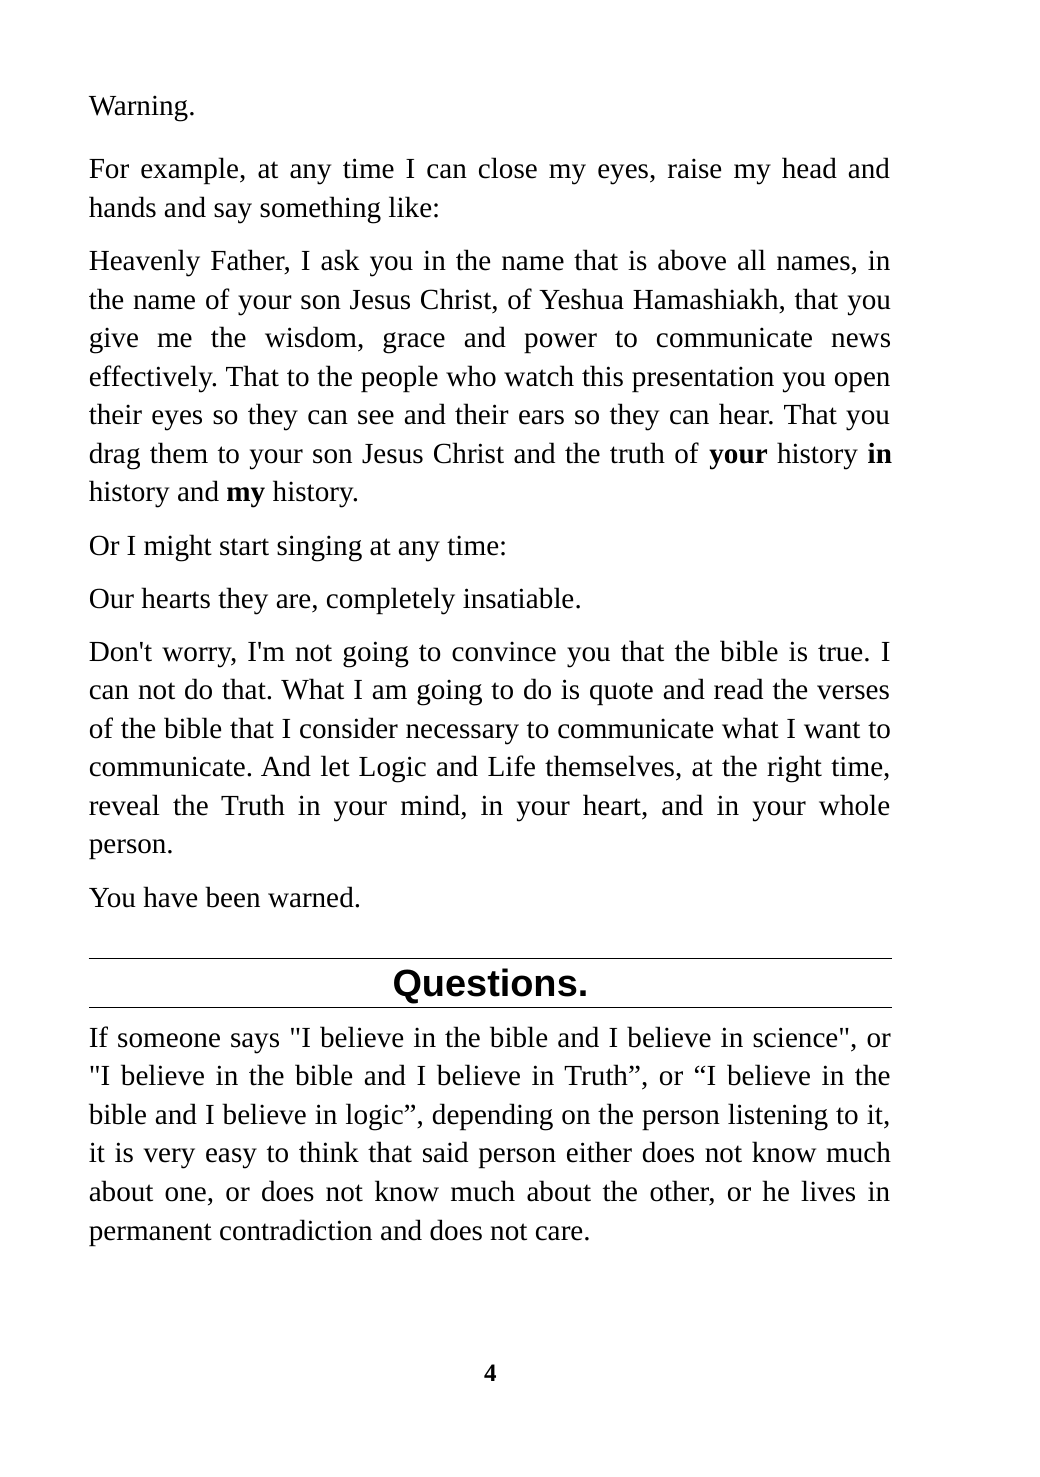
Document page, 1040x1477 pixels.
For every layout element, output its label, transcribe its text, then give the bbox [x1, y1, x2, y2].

text You have been warned. [88, 880, 892, 913]
text Our hearts they are, completely insatiable. [88, 581, 892, 614]
text Don't worry, I'm not going to convince you that the bible is true. I can not do that. What I am going to do is quote and read the verses of the bible that I consider necessary to communicate what I want to communicate. And let Logic and Life themselves, at the right time, reveal the Truth in your mind, in your heart, and in your whole person. [88, 634, 892, 860]
text Heavenly Father, I ask you in the name that is above all names, in the name of your son Jesus Christ, of Yeshua Hamashiakh, that you give me the wisdom, grace and power to communicate news effectively. That to the people who watch this presentation you open their eyes so they can see and their ears so they can hear. That you drag them to your son Jesus Christ and the truth of your history in history and my history. [88, 243, 892, 508]
text If someone says "I believe in the bible and I believe in science", or "I believe in the bible and I believe in Truth”, or “I believe in the bible and I believe in logic”, depending on the person listening to it, it is very easy to think that said person either does not know much about one, or does not know much about the other, or he lives in permanent contradiction and does not care. [88, 1020, 892, 1246]
text Or I might start singing at any time: [88, 528, 892, 561]
text For example, at any time I can close my eyes, raise my head and hands and say something like: [88, 152, 892, 224]
subtitle Questions. [88, 959, 892, 1007]
